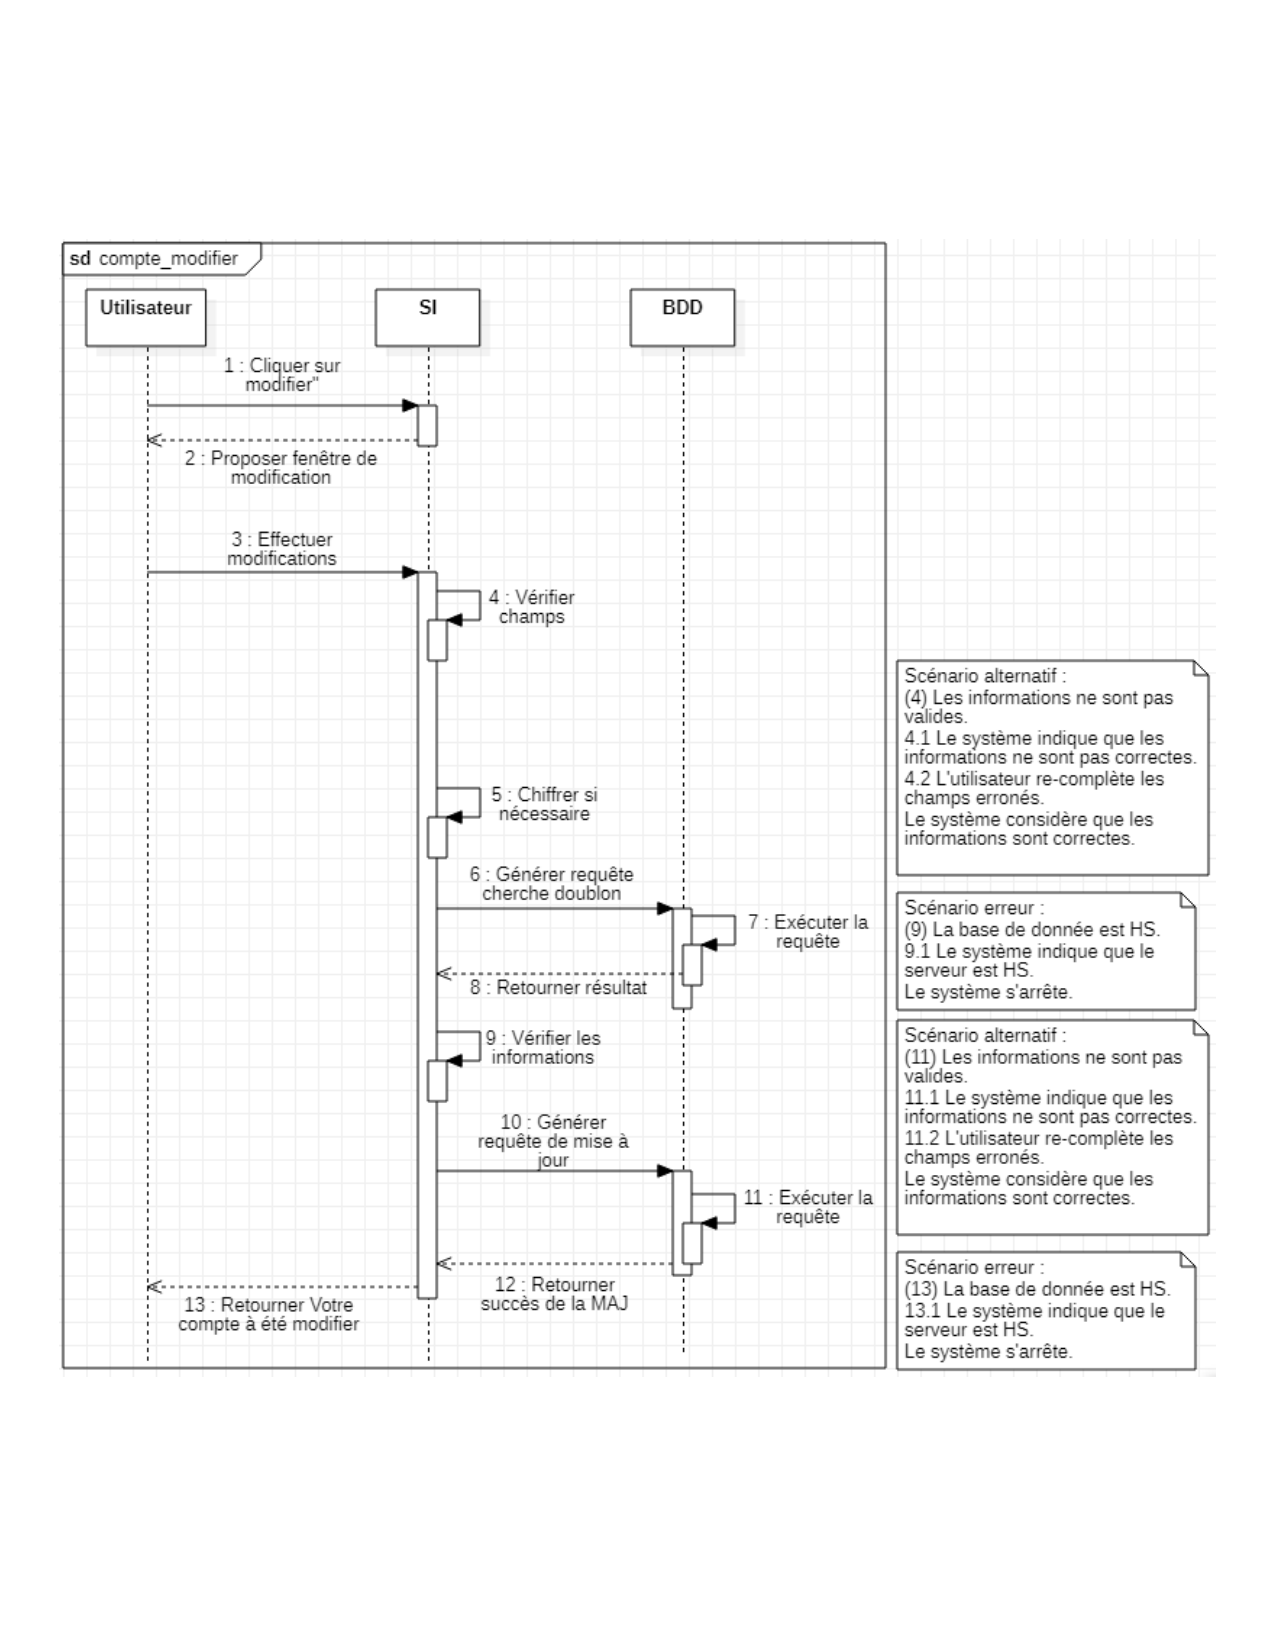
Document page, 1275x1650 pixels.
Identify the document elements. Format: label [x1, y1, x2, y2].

picture [59, 239, 1216, 1377]
